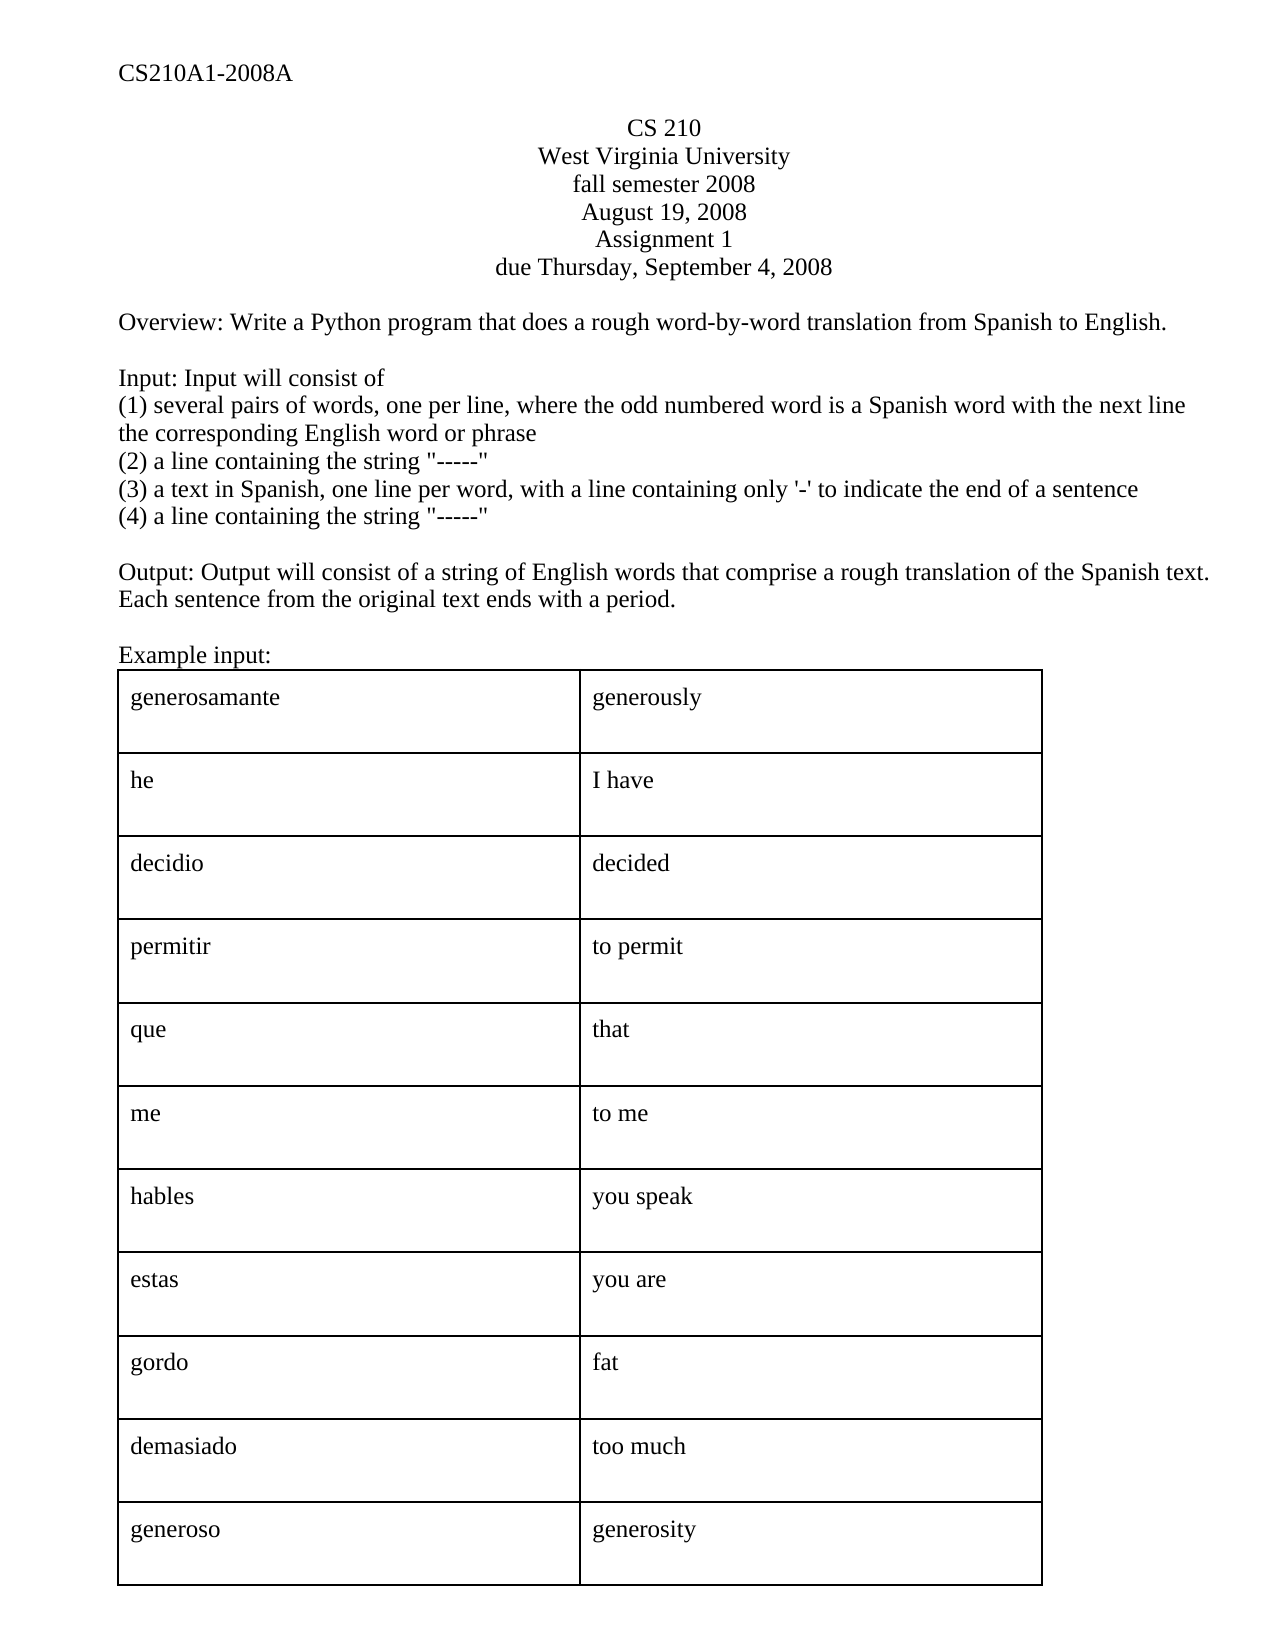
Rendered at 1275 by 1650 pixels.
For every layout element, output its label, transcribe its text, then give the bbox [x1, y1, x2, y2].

table_cell he [119, 754, 579, 835]
table_cell you are [581, 1253, 1041, 1334]
text (1) several pairs of words, one per line, where the odd numbered word is a Spanish word with the next line the corresponding English word or phrase [118, 392, 1216, 447]
table_cell you speak [581, 1170, 1041, 1251]
table_cell permitir [119, 920, 579, 1002]
text West Virginia University [118, 142, 1216, 170]
text (4) a line containing the string "-----" [118, 502, 1216, 530]
text due Thursday, September 4, 2008 [118, 253, 1216, 281]
table_cell fat [581, 1337, 1041, 1418]
text CS 210 [118, 114, 1216, 142]
table_cell que [119, 1004, 579, 1085]
text Output: Output will consist of a string of English words that comprise a rough translation of the Spanish text. Each sentence from the original text ends with a period. [118, 558, 1216, 613]
text fall semester 2008 [118, 170, 1216, 198]
text (2) a line containing the string "-----" [118, 447, 1216, 475]
table_cell to permit [581, 920, 1041, 1002]
table_cell decidio [119, 837, 579, 918]
text (3) a text in Spanish, one line per word, with a line containing only '-' to indicate the end of a sentence [118, 475, 1216, 502]
table_cell me [119, 1087, 579, 1168]
table_cell I have [581, 754, 1041, 835]
text Overview: Write a Python program that does a rough word-by-word translation from Spanish to English. [118, 308, 1216, 336]
table_cell estas [119, 1253, 579, 1334]
table_cell too much [581, 1420, 1041, 1501]
table_cell that [581, 1004, 1041, 1085]
text Assignment 1 [118, 225, 1216, 253]
text Example input: [118, 641, 1216, 669]
text Input: Input will consist of [118, 364, 1216, 392]
table_cell to me [581, 1087, 1041, 1168]
table_cell generosity [581, 1503, 1041, 1584]
table_cell demasiado [119, 1420, 579, 1501]
table_header generously [581, 671, 1041, 752]
table_cell hables [119, 1170, 579, 1251]
table_cell generoso [119, 1503, 579, 1584]
text August 19, 2008 [118, 198, 1216, 225]
table_header generosamante [119, 671, 579, 752]
table_cell gordo [119, 1337, 579, 1418]
text CS210A1-2008A [118, 59, 1216, 87]
table_cell decided [581, 837, 1041, 918]
